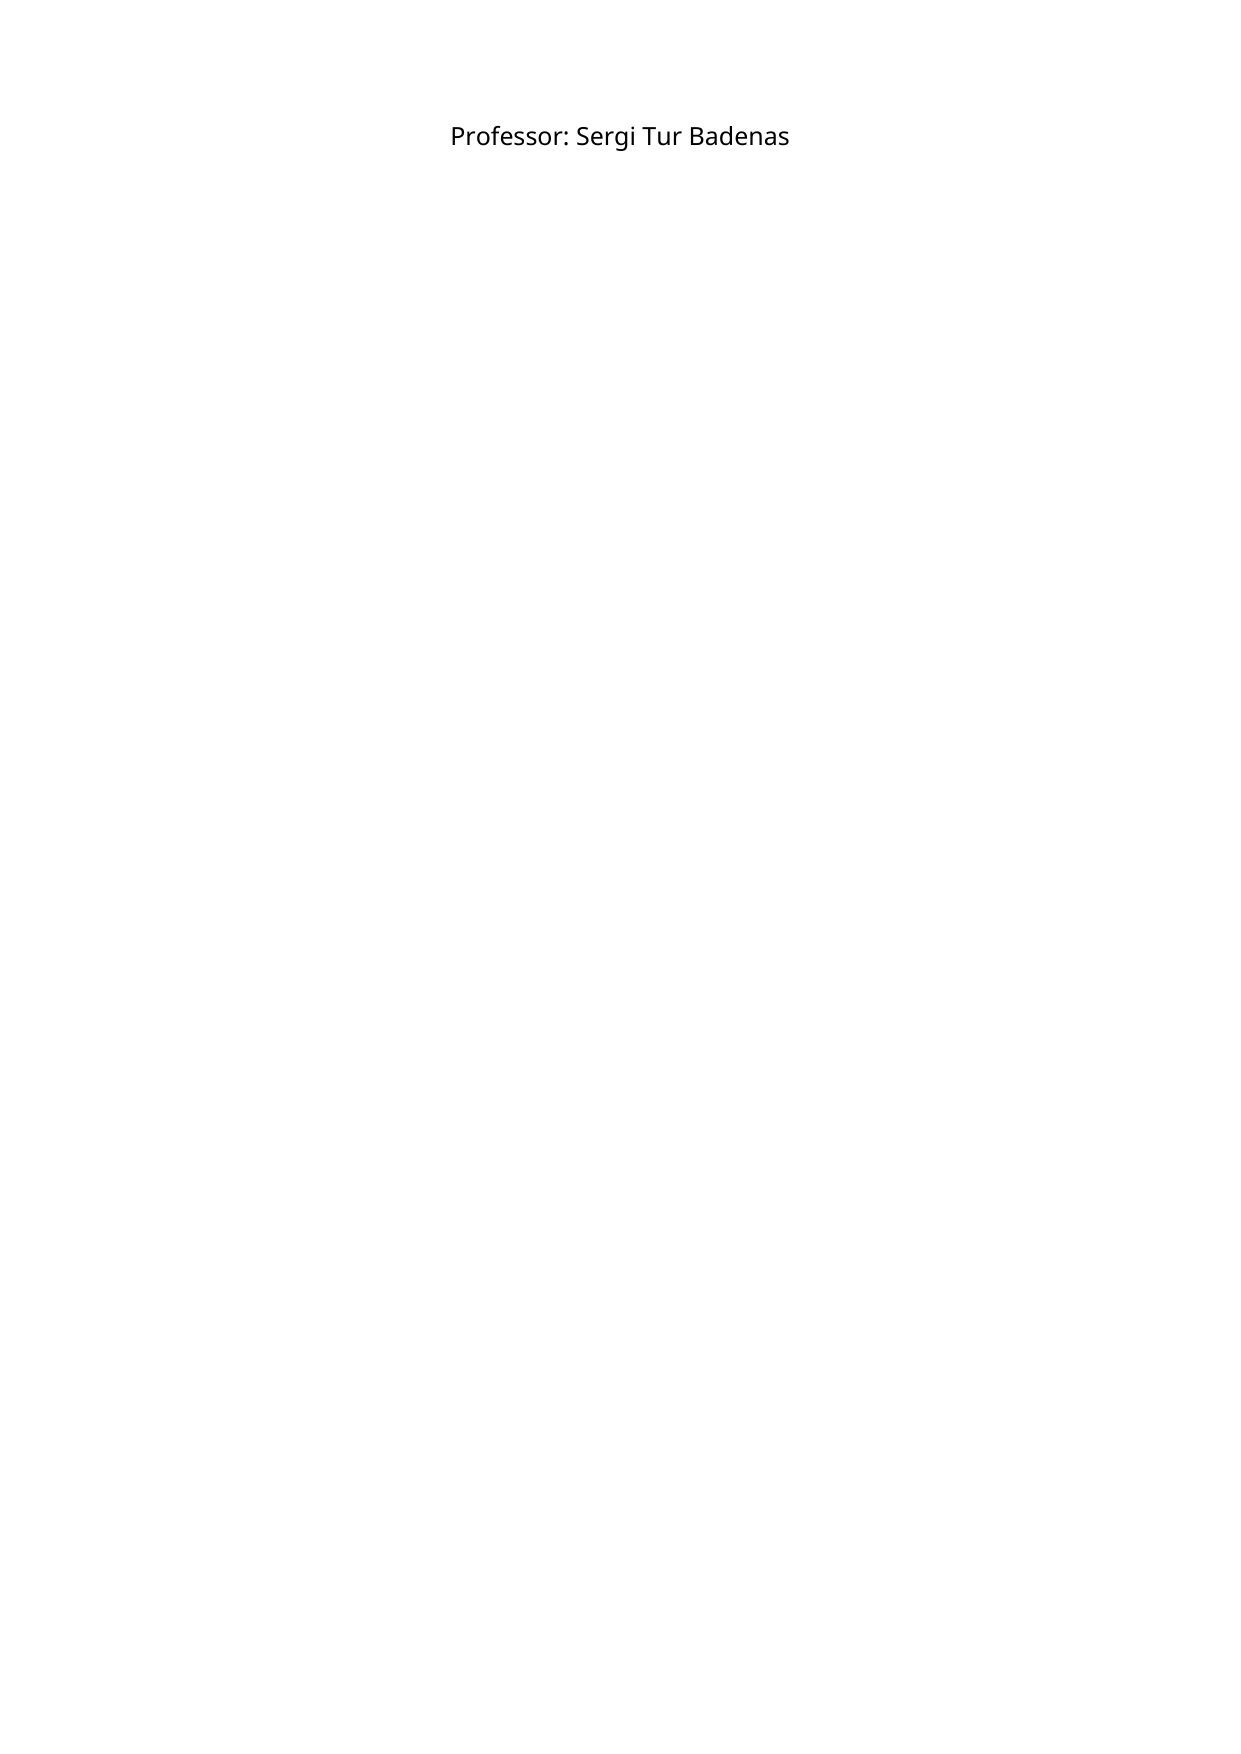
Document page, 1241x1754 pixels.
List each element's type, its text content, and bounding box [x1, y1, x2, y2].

text Professor: Sergi Tur Badenas [118, 118, 1122, 152]
